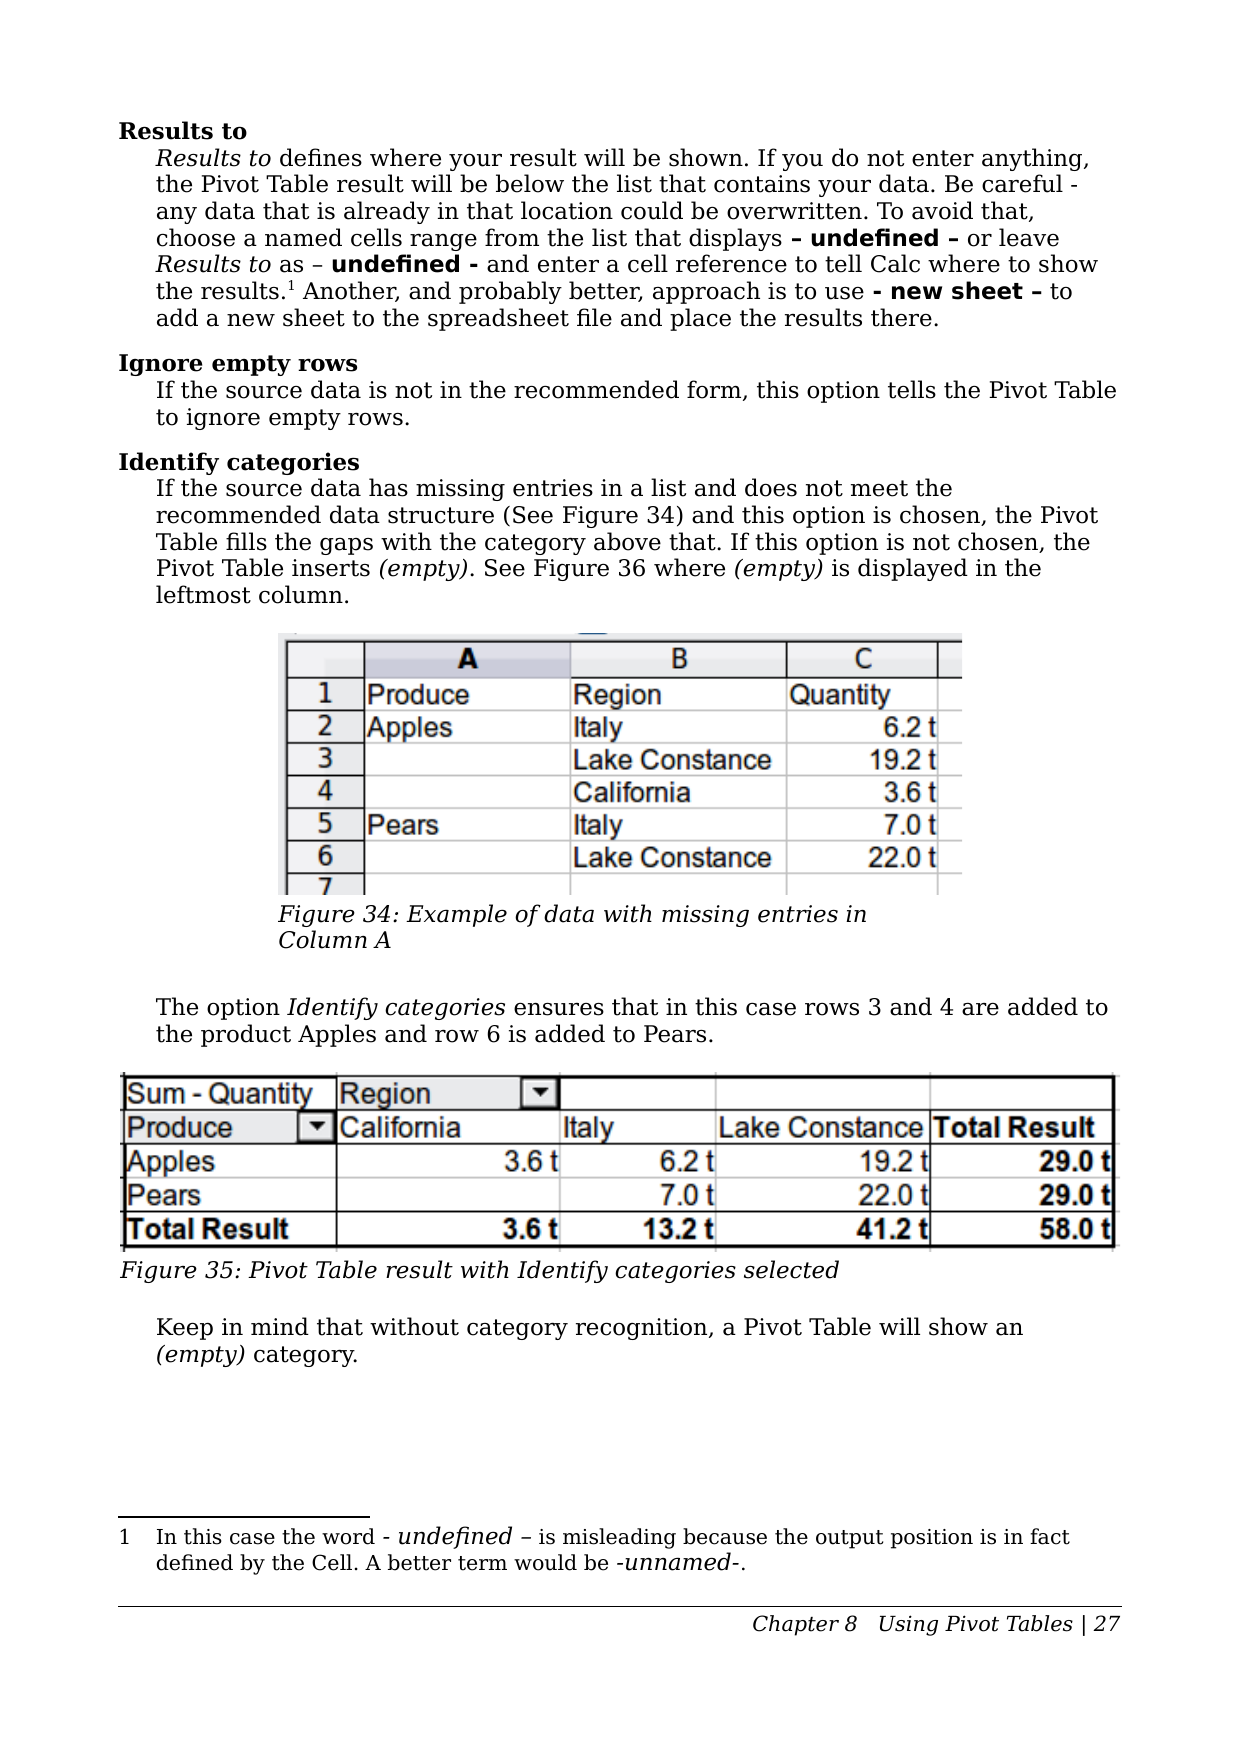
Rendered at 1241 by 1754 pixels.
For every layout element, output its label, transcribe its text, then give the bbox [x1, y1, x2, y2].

text Figure 34: Example of data with missing entries in Column A [278, 901, 962, 954]
text If the source data has missing entries in a list and does not meet the recommended data structure (See Figure 34) and this option is chosen, the Pivot Table fills the gaps with the category above that. If this option is not chosen, the Pivot Table inserts (empty). See Figure 36 where (empty) is displayed in the leftmost column. [156, 476, 1122, 609]
text In this case the word - undefined – is misleading because the output position is in fact defined by the Cell. A better term would be -unnamed-. [118, 1523, 1122, 1576]
text The option Identify categories ensures that in this case rows 3 and 4 are added to the product Apples and row 6 is added to Pears. [156, 994, 1122, 1048]
text Results to defines where your result will be shown. If you do not enter anything, the Pivot Table result will be below the list that contains your data. Be careful - any data that is already in that location could be overwritten. To avoid that, choose a named cells range from the list that displays – undefined – or leave Results to as – undefined - and enter a cell reference to tell Calc where to show the results. Another, and probably better, approach is to use - new sheet – to add a new sheet to the spreadsheet file and place the results there. [156, 145, 1122, 332]
picture [278, 633, 963, 895]
text If the source data is not in the recommended form, this option tells the Pivot Table to ignore empty rows. [156, 377, 1122, 430]
text Keep in mind that without category recognition, a Pivot Table will show an (empty) category. [156, 1314, 1122, 1367]
text Results to [118, 118, 1122, 145]
text Figure 35: Pivot Table result with Identify categories selected [120, 1258, 1120, 1284]
text Ignore empty rows [118, 350, 1122, 377]
text Identify categories [118, 449, 1122, 476]
picture [120, 1072, 1121, 1252]
